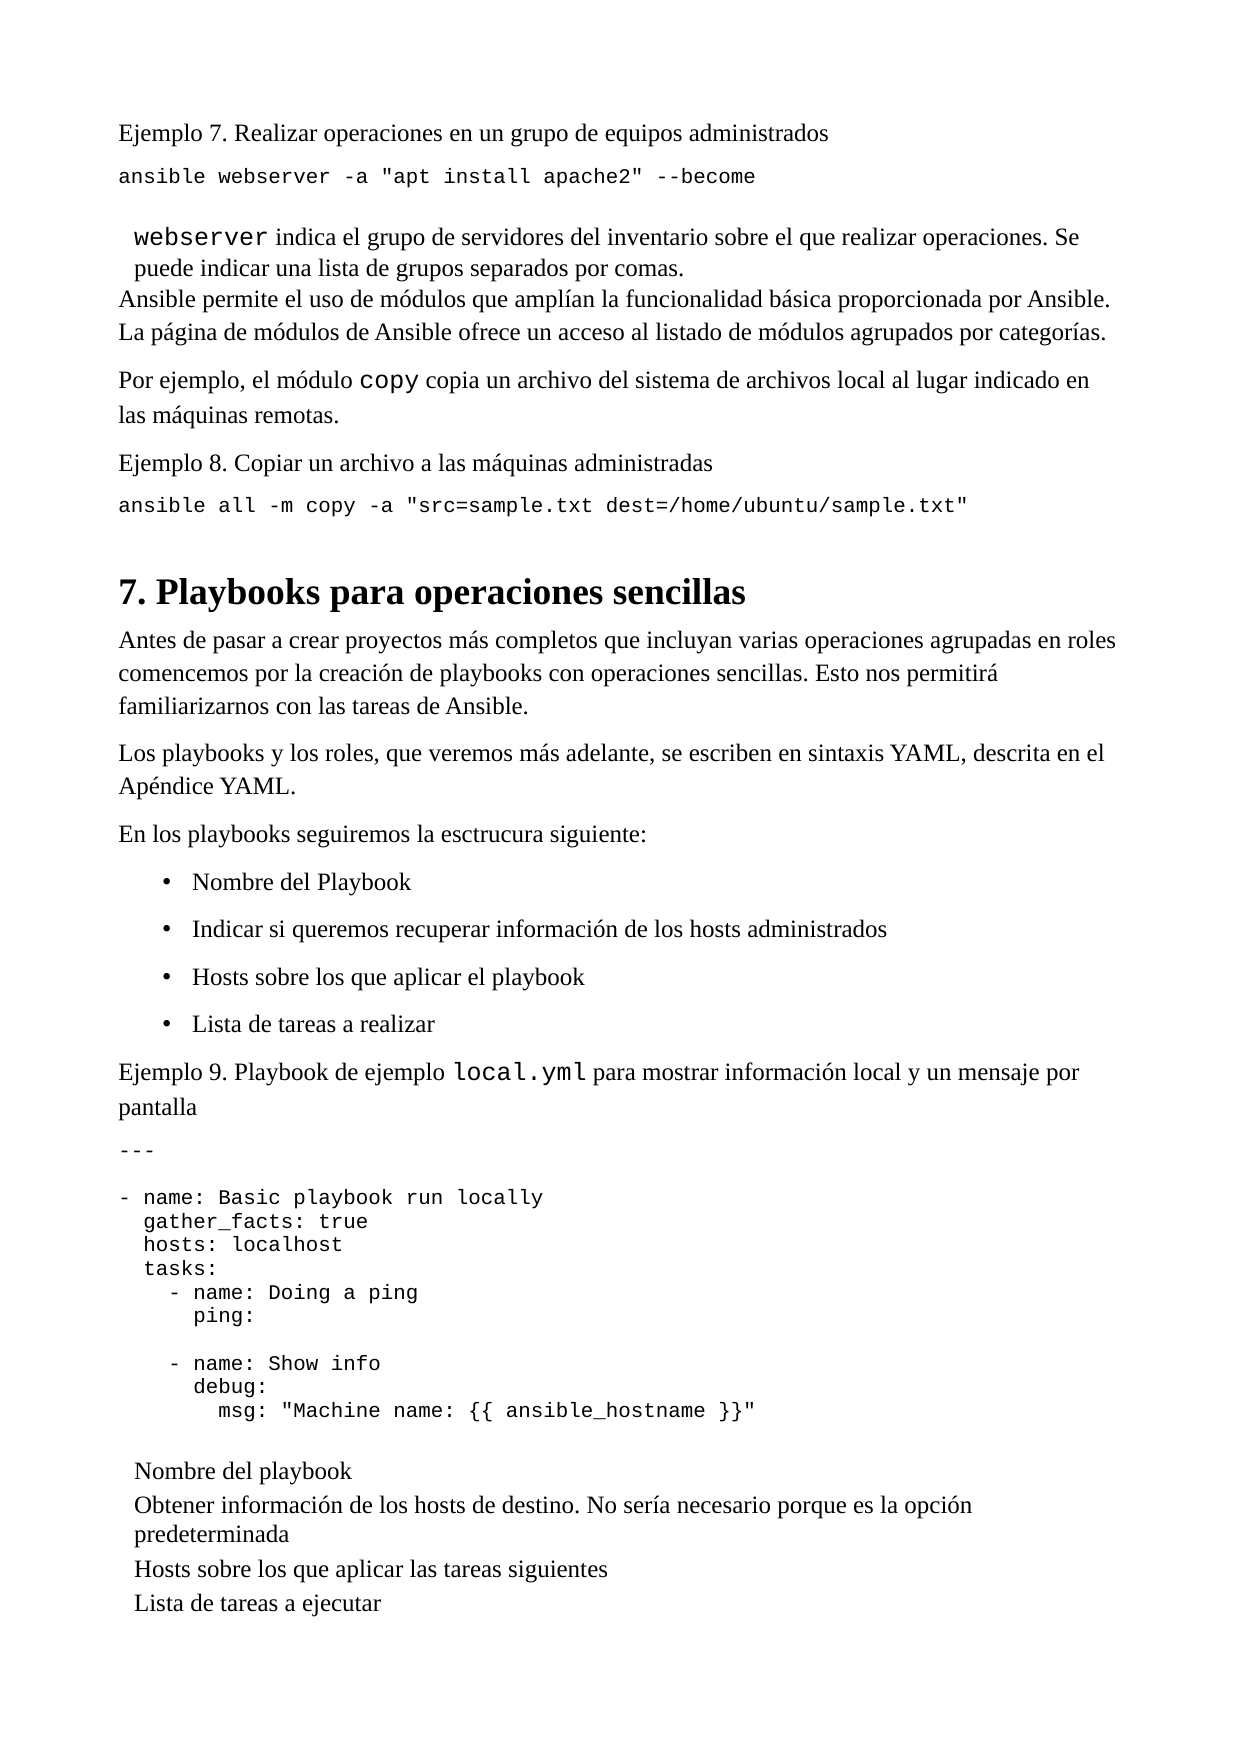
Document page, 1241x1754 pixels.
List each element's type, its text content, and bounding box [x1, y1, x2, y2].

subtitle 7. Playbooks para operaciones sencillas [118, 569, 1122, 612]
list Indicar si queremos recuperar información de los hosts administrados [162, 914, 1122, 943]
text Por ejemplo, el módulo copy copia un archivo del sistema de archivos local al lugar indicado en las máquinas remotas. [118, 365, 1122, 429]
table_cell Hosts sobre los que aplicar las tareas siguientes [131, 1551, 1122, 1586]
text Ejemplo 7. Realizar operaciones en un grupo de equipos administrados [118, 118, 1122, 147]
table_cell [118, 1551, 131, 1586]
text gather_facts: true [118, 1211, 1122, 1234]
text Ejemplo 8. Copiar un archivo a las máquinas administradas [118, 448, 1122, 476]
table_cell [118, 1488, 131, 1551]
table_header Nombre del playbook [131, 1453, 1122, 1488]
text ansible webserver -a "apt install apache2" --become [118, 166, 1122, 189]
table_header [118, 1453, 131, 1488]
list Lista de tareas a realizar [162, 1009, 1122, 1038]
text ping: [118, 1305, 1122, 1329]
text Los playbooks y los roles, que veremos más adelante, se escriben en sintaxis YAML, descrita en el Apéndice YAML. [118, 738, 1122, 800]
list Nombre del Playbook [162, 867, 1122, 895]
list Hosts sobre los que aplicar el playbook [162, 962, 1122, 991]
text - name: Show info [118, 1353, 1122, 1376]
text Ejemplo 9. Playbook de ejemplo local.yml para mostrar información local y un mensaje por pantalla [118, 1057, 1122, 1121]
text Ansible permite el uso de módulos que amplían la funcionalidad básica proporcionada por Ansible. La página de módulos de Ansible ofrece un acceso al listado de módulos agrupados por categorías. [118, 284, 1122, 346]
text hosts: localhost [118, 1234, 1122, 1258]
text tasks: [118, 1258, 1122, 1282]
table_header webserver indica el grupo de servidores del inventario sobre el que realizar operaciones. Se puede indicar una lista de grupos separados por comas. [131, 219, 1122, 284]
text --- [118, 1140, 1122, 1163]
table_cell Lista de tareas a ejecutar [131, 1586, 1122, 1620]
text msg: "Machine name: {{ ansible_hostname }}" [118, 1400, 1122, 1423]
table_cell [118, 1586, 131, 1620]
text Antes de pasar a crear proyectos más completos que incluyan varias operaciones agrupadas en roles comencemos por la creación de playbooks con operaciones sencillas. Esto nos permitirá familiarizarnos con las tareas de Ansible. [118, 625, 1122, 719]
table_header [118, 219, 131, 284]
text debug: [118, 1376, 1122, 1400]
table_cell Obtener información de los hosts de destino. No sería necesario porque es la opción predeterminada [131, 1488, 1122, 1551]
text ansible all -m copy -a "src=sample.txt dest=/home/ubuntu/sample.txt" [118, 495, 1122, 519]
text - name: Doing a ping [118, 1282, 1122, 1305]
text - name: Basic playbook run locally [118, 1187, 1122, 1211]
text En los playbooks seguiremos la esctrucura siguiente: [118, 819, 1122, 848]
